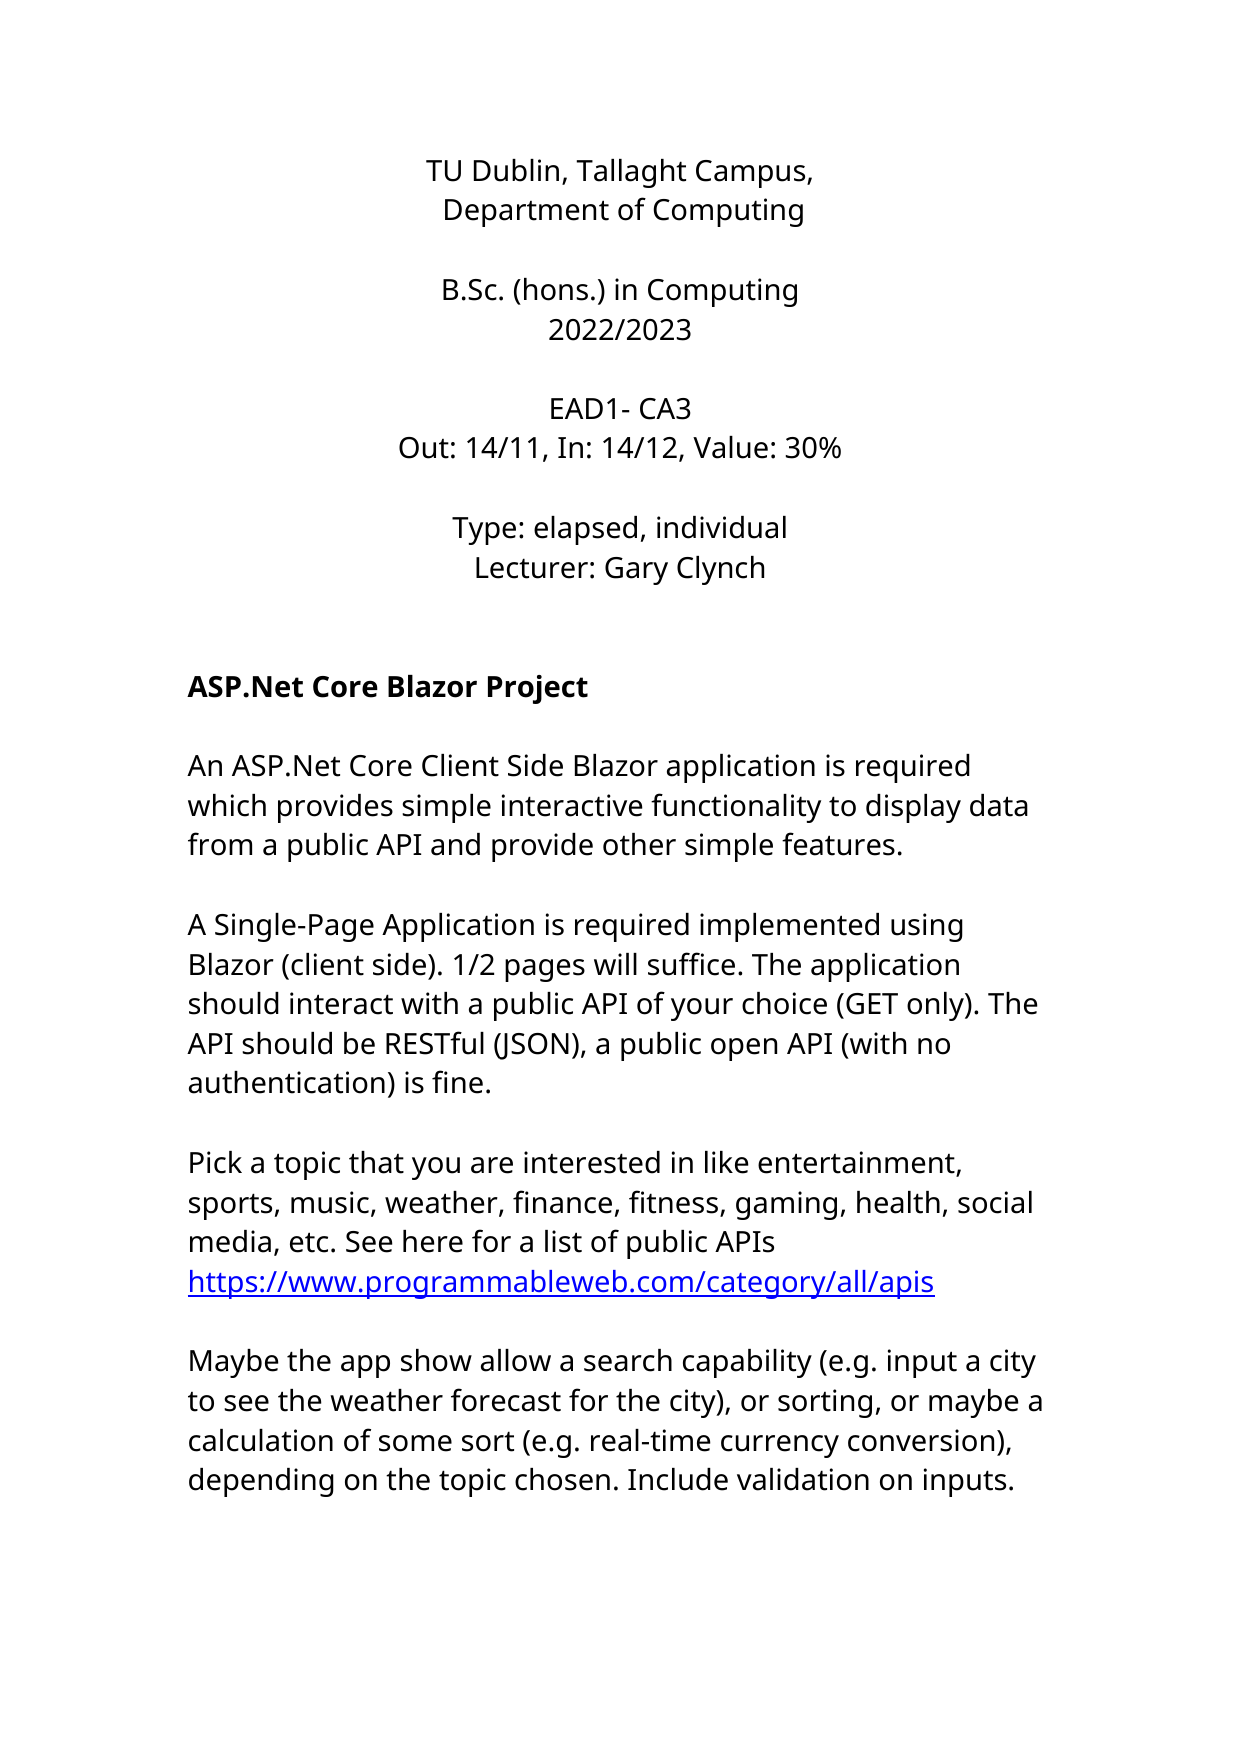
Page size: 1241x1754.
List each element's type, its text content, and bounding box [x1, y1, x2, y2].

text ASP.Net Core Blazor Project [187, 666, 1053, 706]
subtitle 2022/2023 [187, 309, 1053, 348]
subtitle Department of Computing [187, 190, 1053, 229]
subtitle Out: 14/11, In: 14/12, Value: 30% [187, 428, 1053, 467]
subtitle Lecturer: Gary Clynch [187, 547, 1053, 587]
subtitle EAD1- CA3 [187, 388, 1053, 428]
text Pick a topic that you are interested in like entertainment, sports, music, weather, finance, fitness, gaming, health, social media, etc. See here for a list of public APIs https://www.programmableweb.com/category/all/apis [187, 1142, 1053, 1301]
text Maybe the app show allow a search capability (e.g. input a city to see the weather forecast for the city), or sorting, or maybe a calculation of some sort (e.g. real-time currency conversion), depending on the topic chosen. Include validation on inputs. [187, 1341, 1053, 1499]
subtitle TU Dublin, Tallaght Campus, [187, 150, 1053, 190]
text A Single-Page Application is required implemented using Blazor (client side). 1/2 pages will suffice. The application should interact with a public API of your choice (GET only). The API should be RESTful (JSON), a public open API (with no authentication) is fine. [187, 904, 1053, 1102]
subtitle B.Sc. (hons.) in Computing [187, 269, 1053, 309]
text An ASP.Net Core Client Side Blazor application is required which provides simple interactive functionality to display data from a public API and provide other simple features. [187, 745, 1053, 864]
subtitle Type: elapsed, individual [187, 507, 1053, 547]
